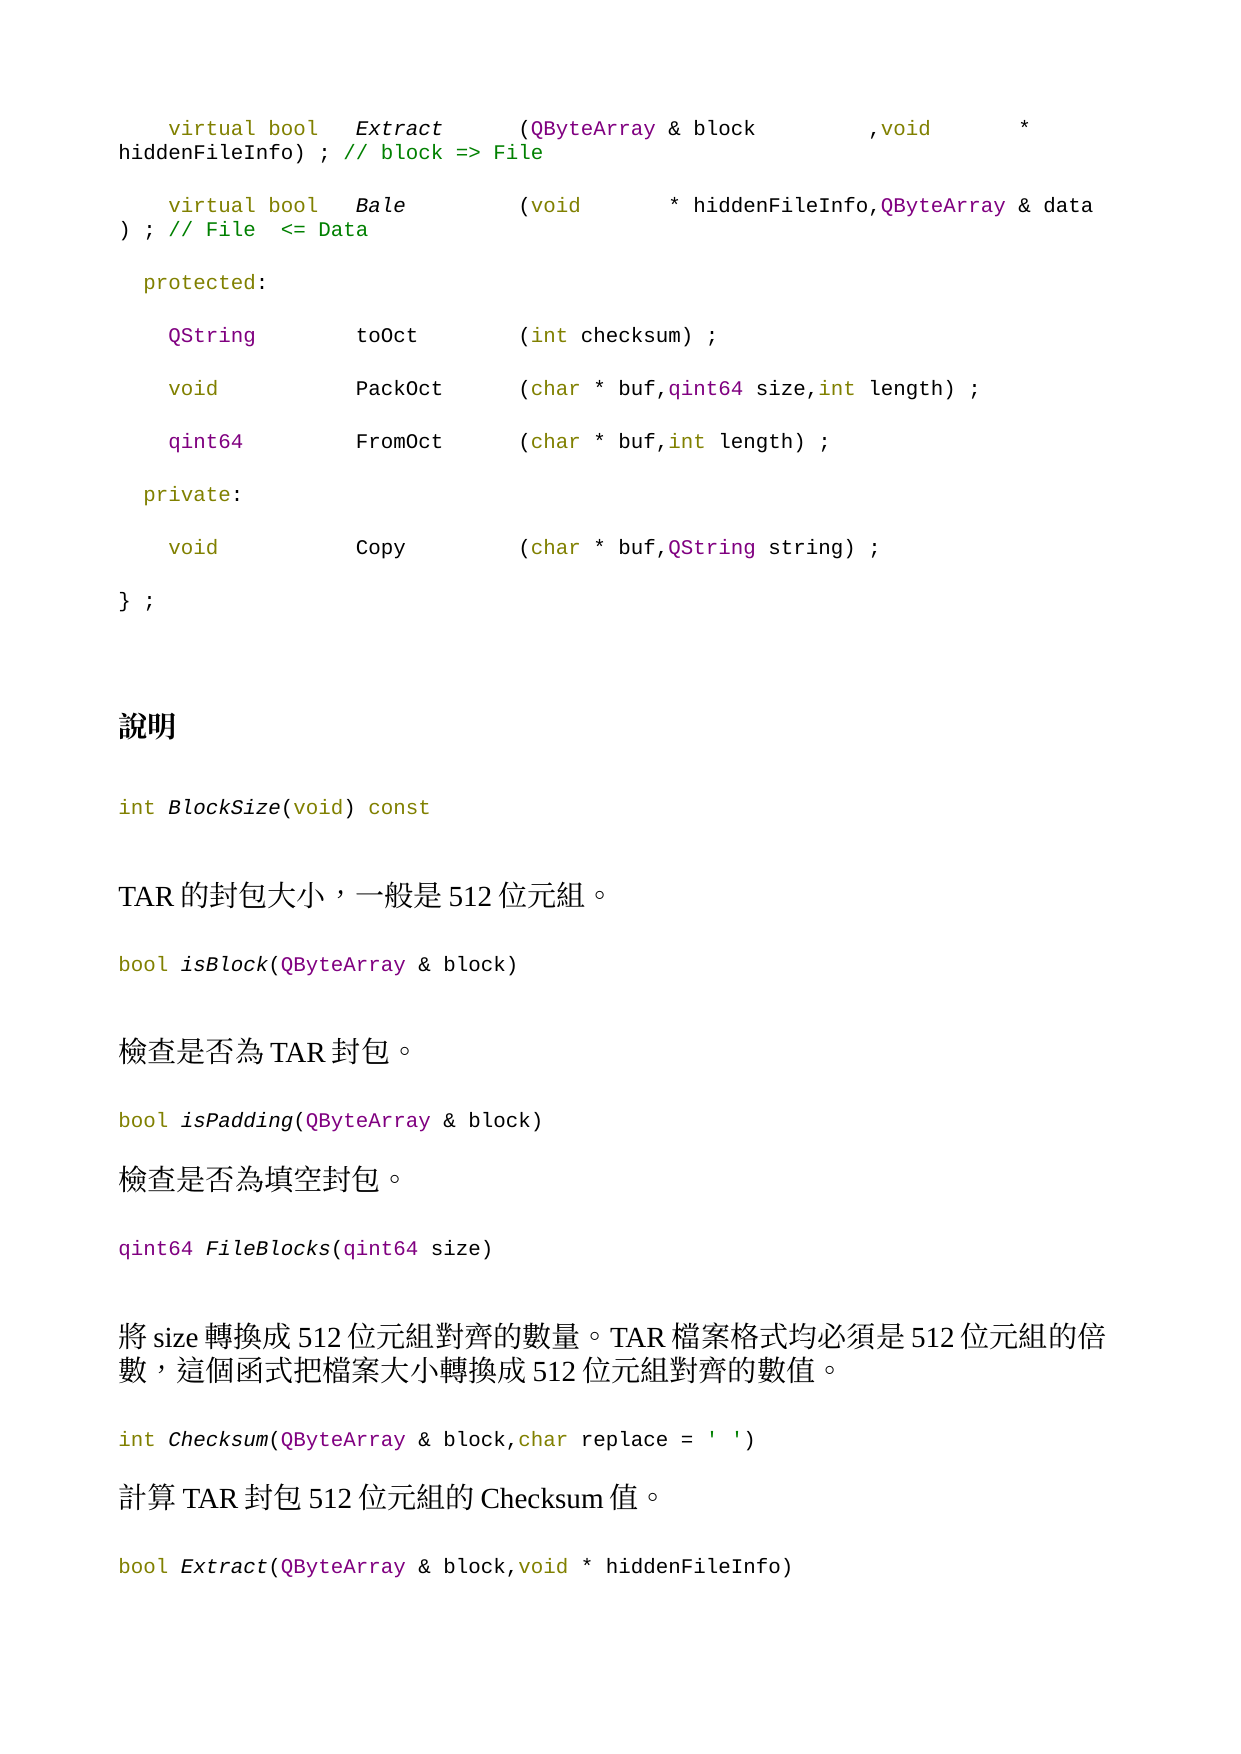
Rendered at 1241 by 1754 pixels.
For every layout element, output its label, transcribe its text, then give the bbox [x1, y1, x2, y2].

text bool Extract(QByteArray & block,void * hiddenFileInfo) [118, 1556, 1122, 1580]
text qint64 FromOct (char * buf,int length) ; [118, 431, 1122, 455]
text qint64 FileBlocks(qint64 size) [118, 1238, 1122, 1262]
text virtual bool Bale (void * hiddenFileInfo,QByteArray & data ) ; // File <= Data [118, 195, 1122, 242]
text TAR的封包大小，一般是512位元組。 [118, 850, 1122, 941]
text private: [118, 484, 1122, 508]
text 將size轉換成512位元組對齊的數量。TAR檔案格式均必須是512位元組的倍數，這個函式把檔案大小轉換成512位元組對齊的數值。 [118, 1291, 1122, 1416]
text int BlockSize(void) const [118, 797, 1122, 821]
text 檢查是否為填空封包。 [118, 1163, 1122, 1226]
text bool isBlock(QByteArray & block) [118, 954, 1122, 977]
text 檢查是否為TAR封包。 [118, 1007, 1122, 1098]
text virtual bool Extract (QByteArray & block ,void * hiddenFileInfo) ; // block => File [118, 118, 1122, 165]
text protected: [118, 272, 1122, 295]
text int Checksum(QByteArray & block,char replace = ' ') [118, 1428, 1122, 1452]
text QString toOct (int checksum) ; [118, 325, 1122, 348]
text 計算TAR封包512位元組的Checksum值。 [118, 1482, 1122, 1544]
text void Copy (char * buf,QString string) ; [118, 537, 1122, 561]
text bool isPadding(QByteArray & block) [118, 1110, 1122, 1134]
text } ; [118, 590, 1122, 614]
subtitle 說明 [118, 710, 1122, 743]
text void PackOct (char * buf,qint64 size,int length) ; [118, 378, 1122, 402]
